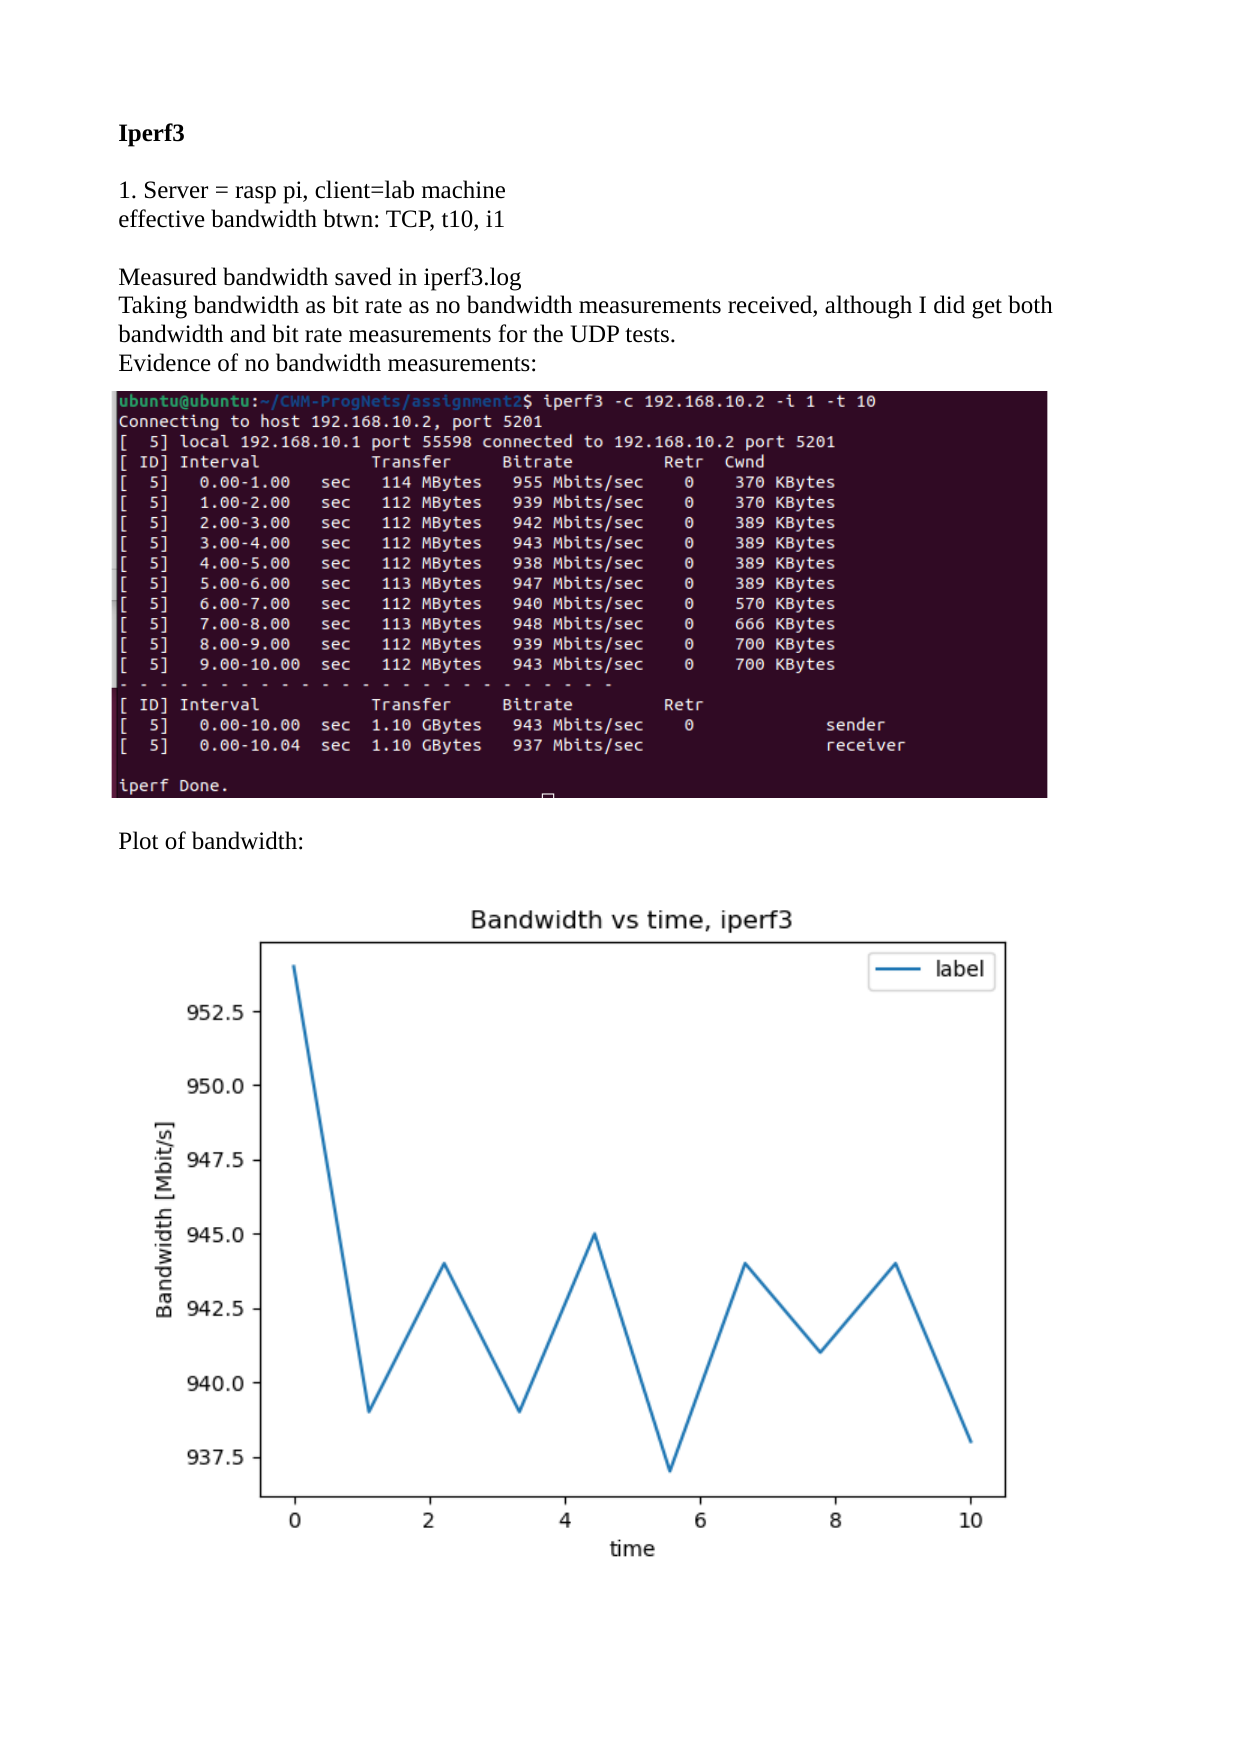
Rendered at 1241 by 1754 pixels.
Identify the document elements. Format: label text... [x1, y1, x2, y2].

text 1. Server = rasp pi, client=lab machine [118, 176, 1122, 204]
picture [111, 391, 1048, 798]
picture [140, 855, 1100, 1576]
text Iperf3 [118, 118, 1122, 147]
text Measured bandwidth saved in iperf3.log [118, 262, 1122, 291]
text Evidence of no bandwidth measurements: [118, 348, 1122, 377]
text Taking bandwidth as bit rate as no bandwidth measurements received, although I did get both bandwidth and bit rate measurements for the UDP tests. [118, 291, 1122, 348]
text effective bandwidth btwn: TCP, t10, i1 [118, 204, 1122, 233]
text Plot of bandwidth: [118, 826, 1122, 855]
